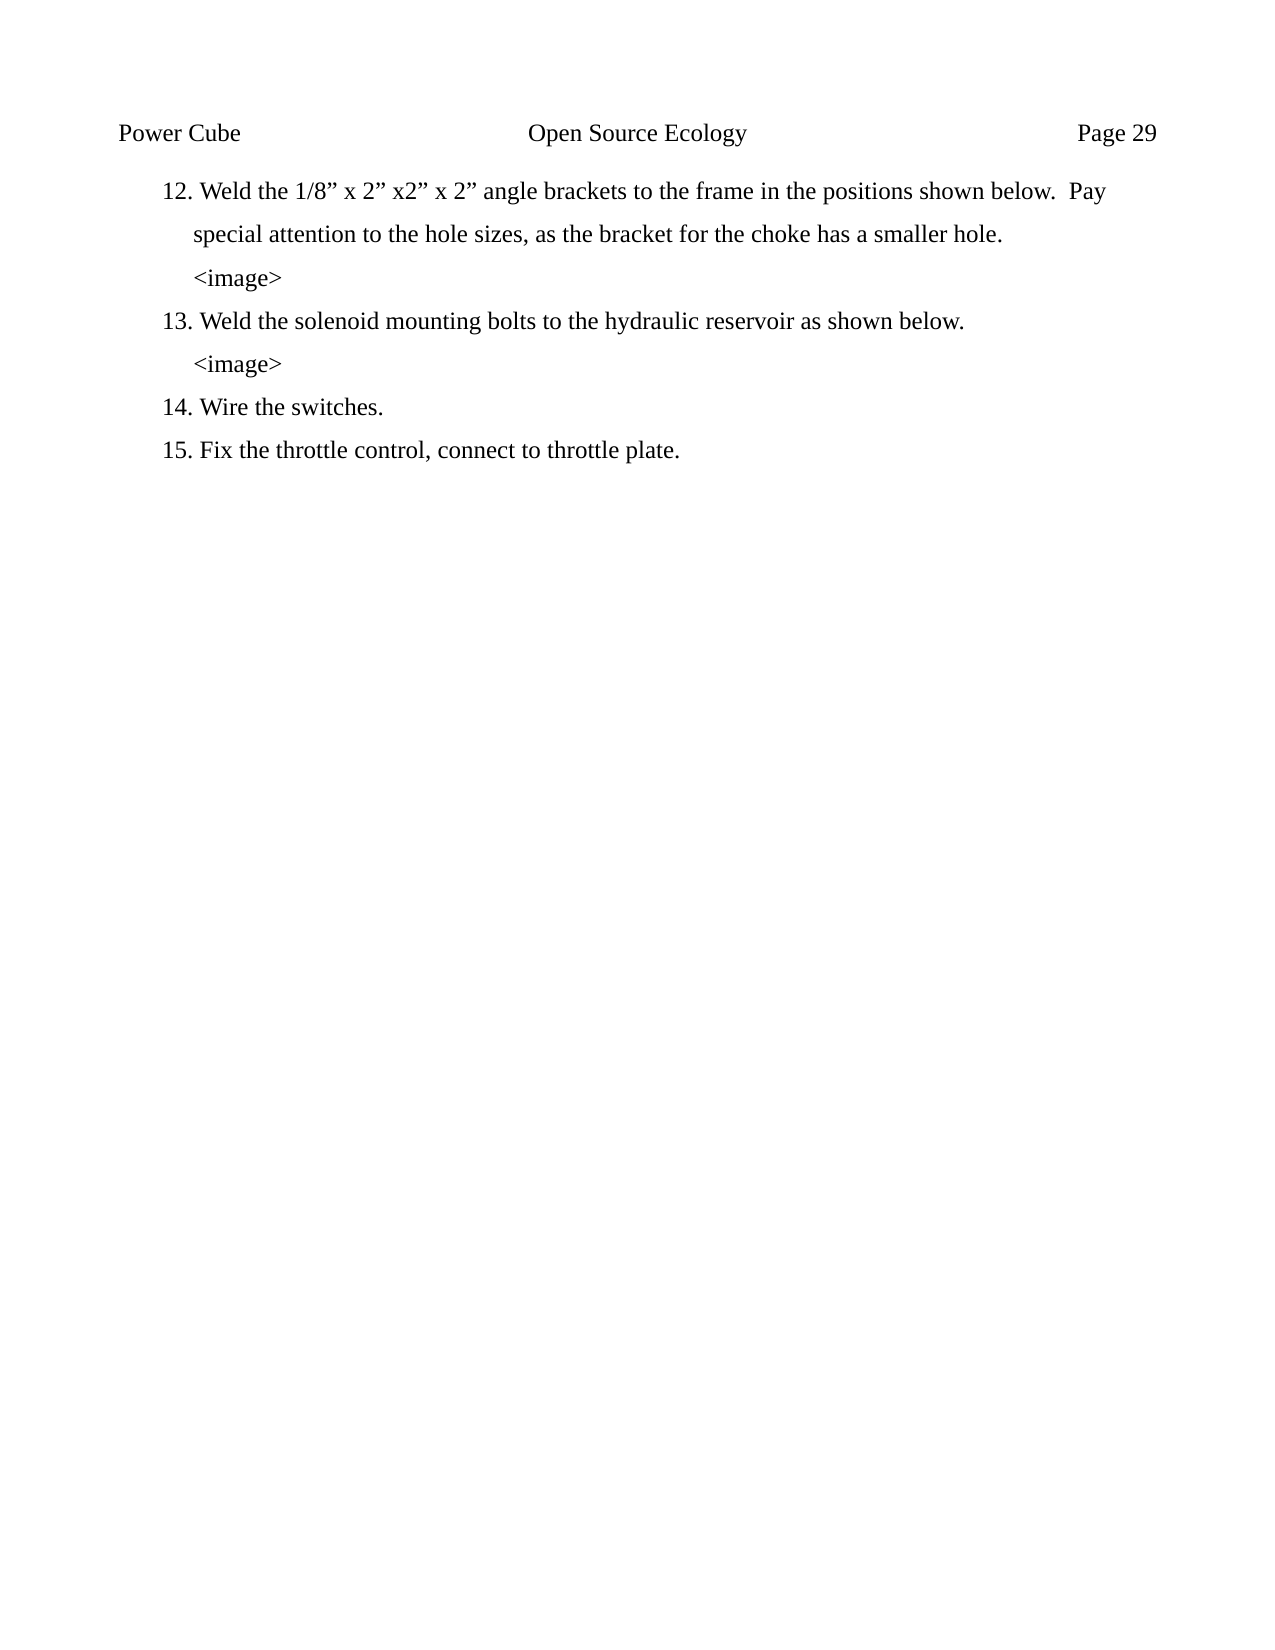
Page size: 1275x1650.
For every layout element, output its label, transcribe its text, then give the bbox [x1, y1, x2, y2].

list Weld the 1/8” x 2” x2” x 2” angle brackets to the frame in the positions shown below. Pay special attention to the hole sizes, as the bracket for the choke has a smaller hole. [156, 176, 1157, 248]
list <image> [156, 263, 1157, 291]
list <image> [156, 349, 1157, 378]
list Fix the throttle control, connect to throttle plate. [156, 435, 1157, 464]
list Wire the switches. [156, 392, 1157, 421]
list Weld the solenoid mounting bolts to the hydraulic reservoir as shown below. [156, 306, 1157, 334]
